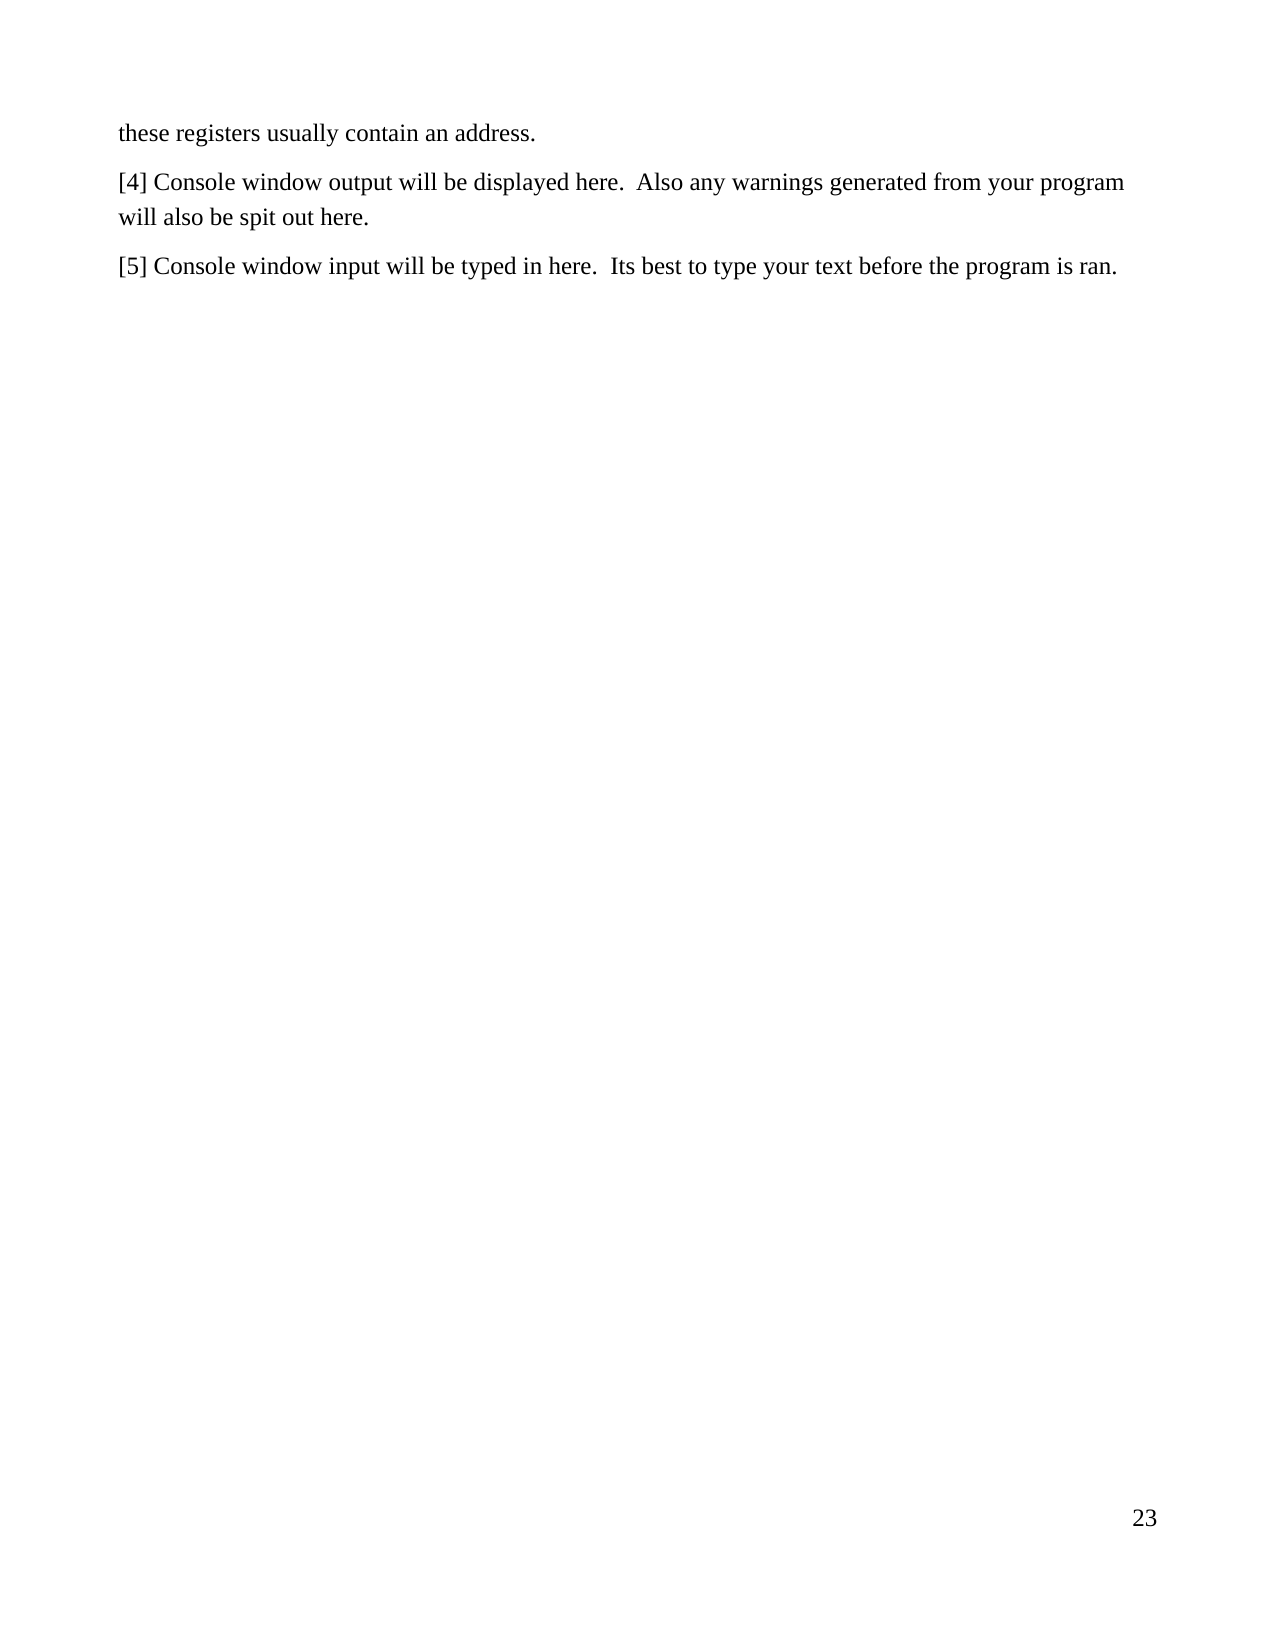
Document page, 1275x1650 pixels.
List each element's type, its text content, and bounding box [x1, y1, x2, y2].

text [5] Console window input will be typed in here. Its best to type your text before the program is ran. [118, 251, 1157, 279]
text [4] Console window output will be displayed here. Also any warnings generated from your program will also be spit out here. [118, 167, 1157, 230]
text these registers usually contain an address. [118, 118, 1157, 147]
